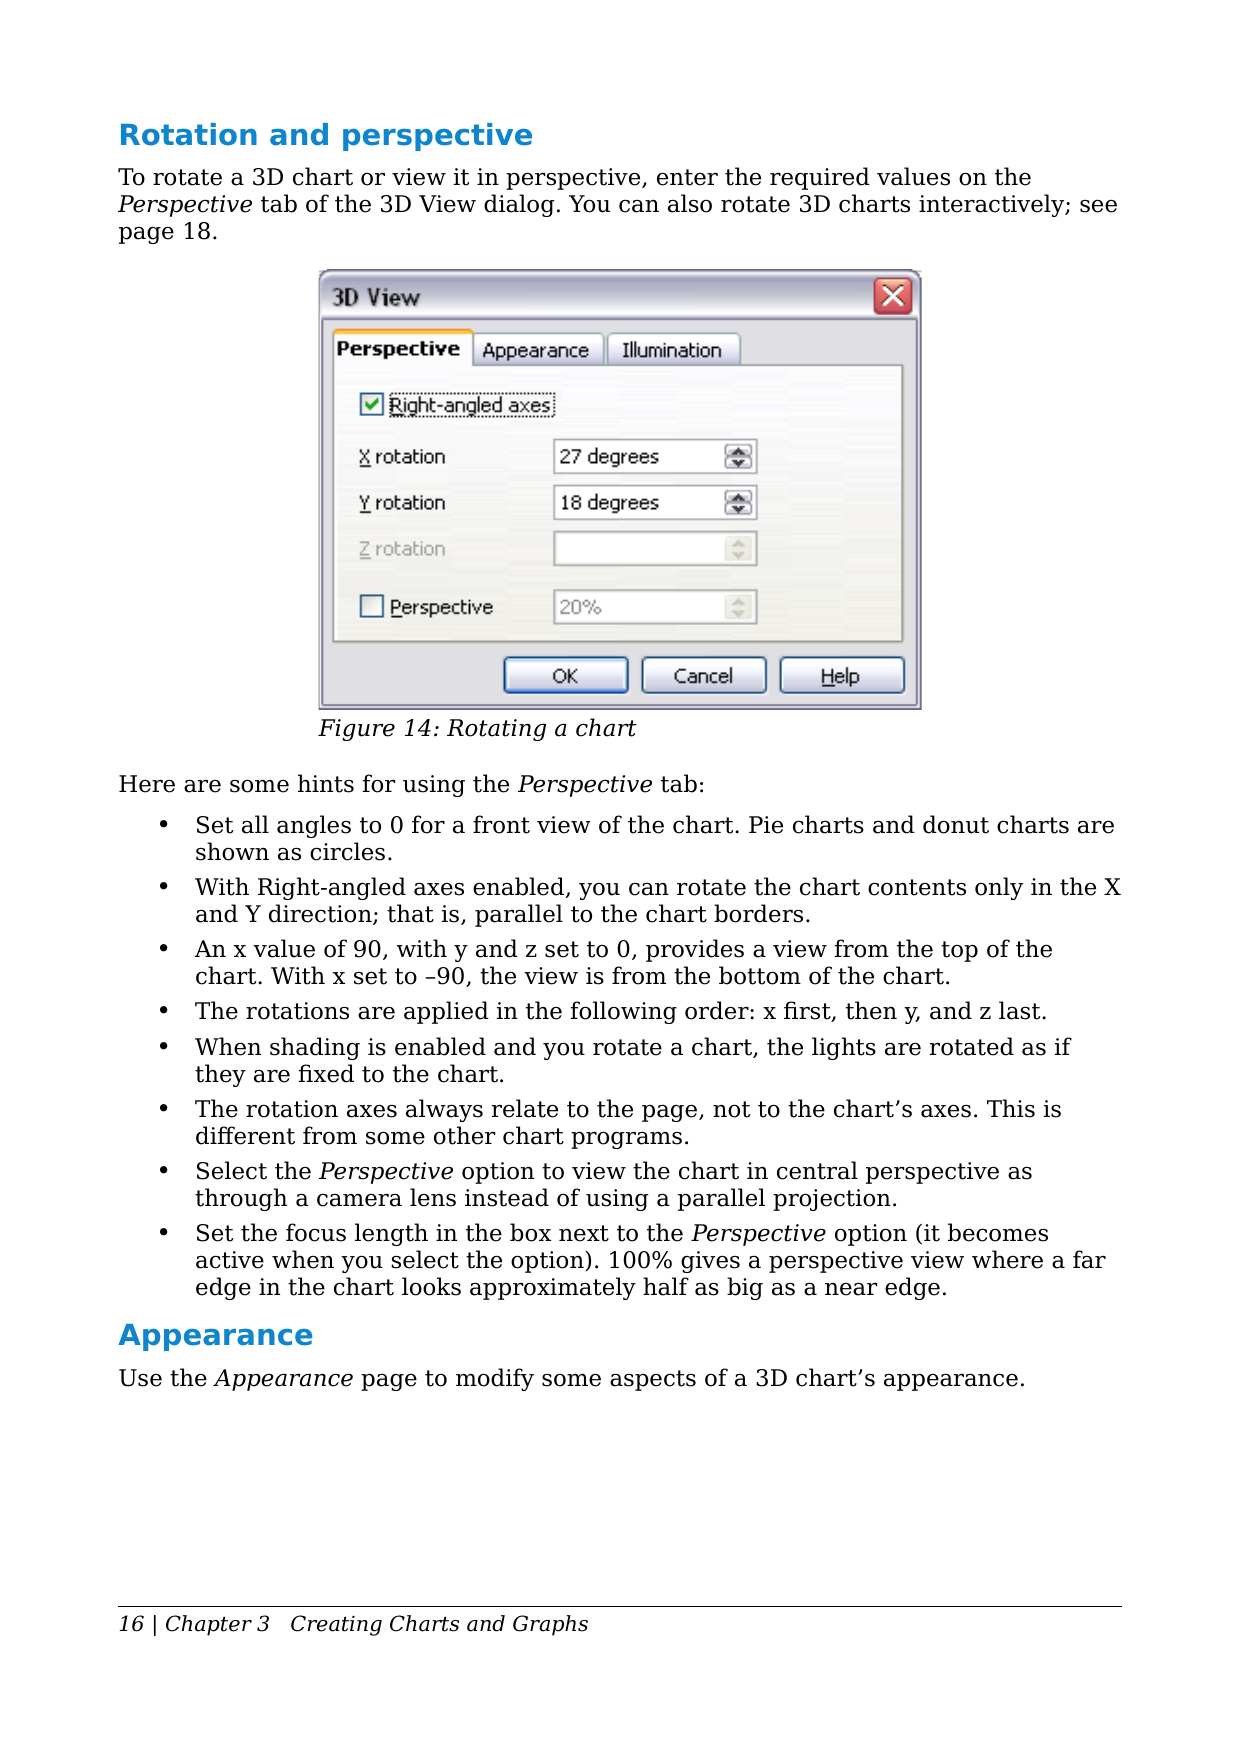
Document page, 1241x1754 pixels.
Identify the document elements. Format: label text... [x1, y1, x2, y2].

list The rotations are applied in the following order: x first, then y, and z last. [156, 996, 1122, 1025]
subtitle Rotation and perspective [118, 118, 1122, 152]
text Figure 14: Rotating a chart [318, 715, 922, 742]
list The rotation axes always relate to the page, not to the chart’s axes. This is different from some other chart programs. [156, 1094, 1122, 1149]
list Set all angles to 0 for a front view of the chart. Pie charts and donut charts are shown as circles. [156, 810, 1122, 866]
list Select the Perspective option to view the chart in central perspective as through a camera lens instead of using a parallel projection. [156, 1156, 1122, 1212]
text Use the Appearance page to modify some aspects of a 3D chart’s appearance. [118, 1365, 1122, 1391]
picture [318, 269, 922, 710]
list Set the focus length in the box next to the Perspective option (it becomes active when you select the option). 100% gives a perspective view where a far edge in the chart looks approximately half as big as a near edge. [156, 1218, 1122, 1300]
subtitle Appearance [118, 1318, 1122, 1352]
list With Right-angled axes enabled, you can rotate the chart contents only in the X and Y direction; that is, parallel to the chart borders. [156, 872, 1122, 928]
text To rotate a 3D chart or view it in perspective, enter the required values on the Perspective tab of the 3D View dialog. You can also rotate 3D charts interactively; see page 18. [118, 164, 1122, 244]
list When shading is enabled and you rotate a chart, the lights are rotated as if they are fixed to the chart. [156, 1032, 1122, 1087]
text Here are some hints for using the Perspective tab: [118, 771, 1122, 797]
list An x value of 90, with y and z set to 0, provides a view from the top of the chart. With x set to –90, the view is from the bottom of the chart. [156, 934, 1122, 990]
